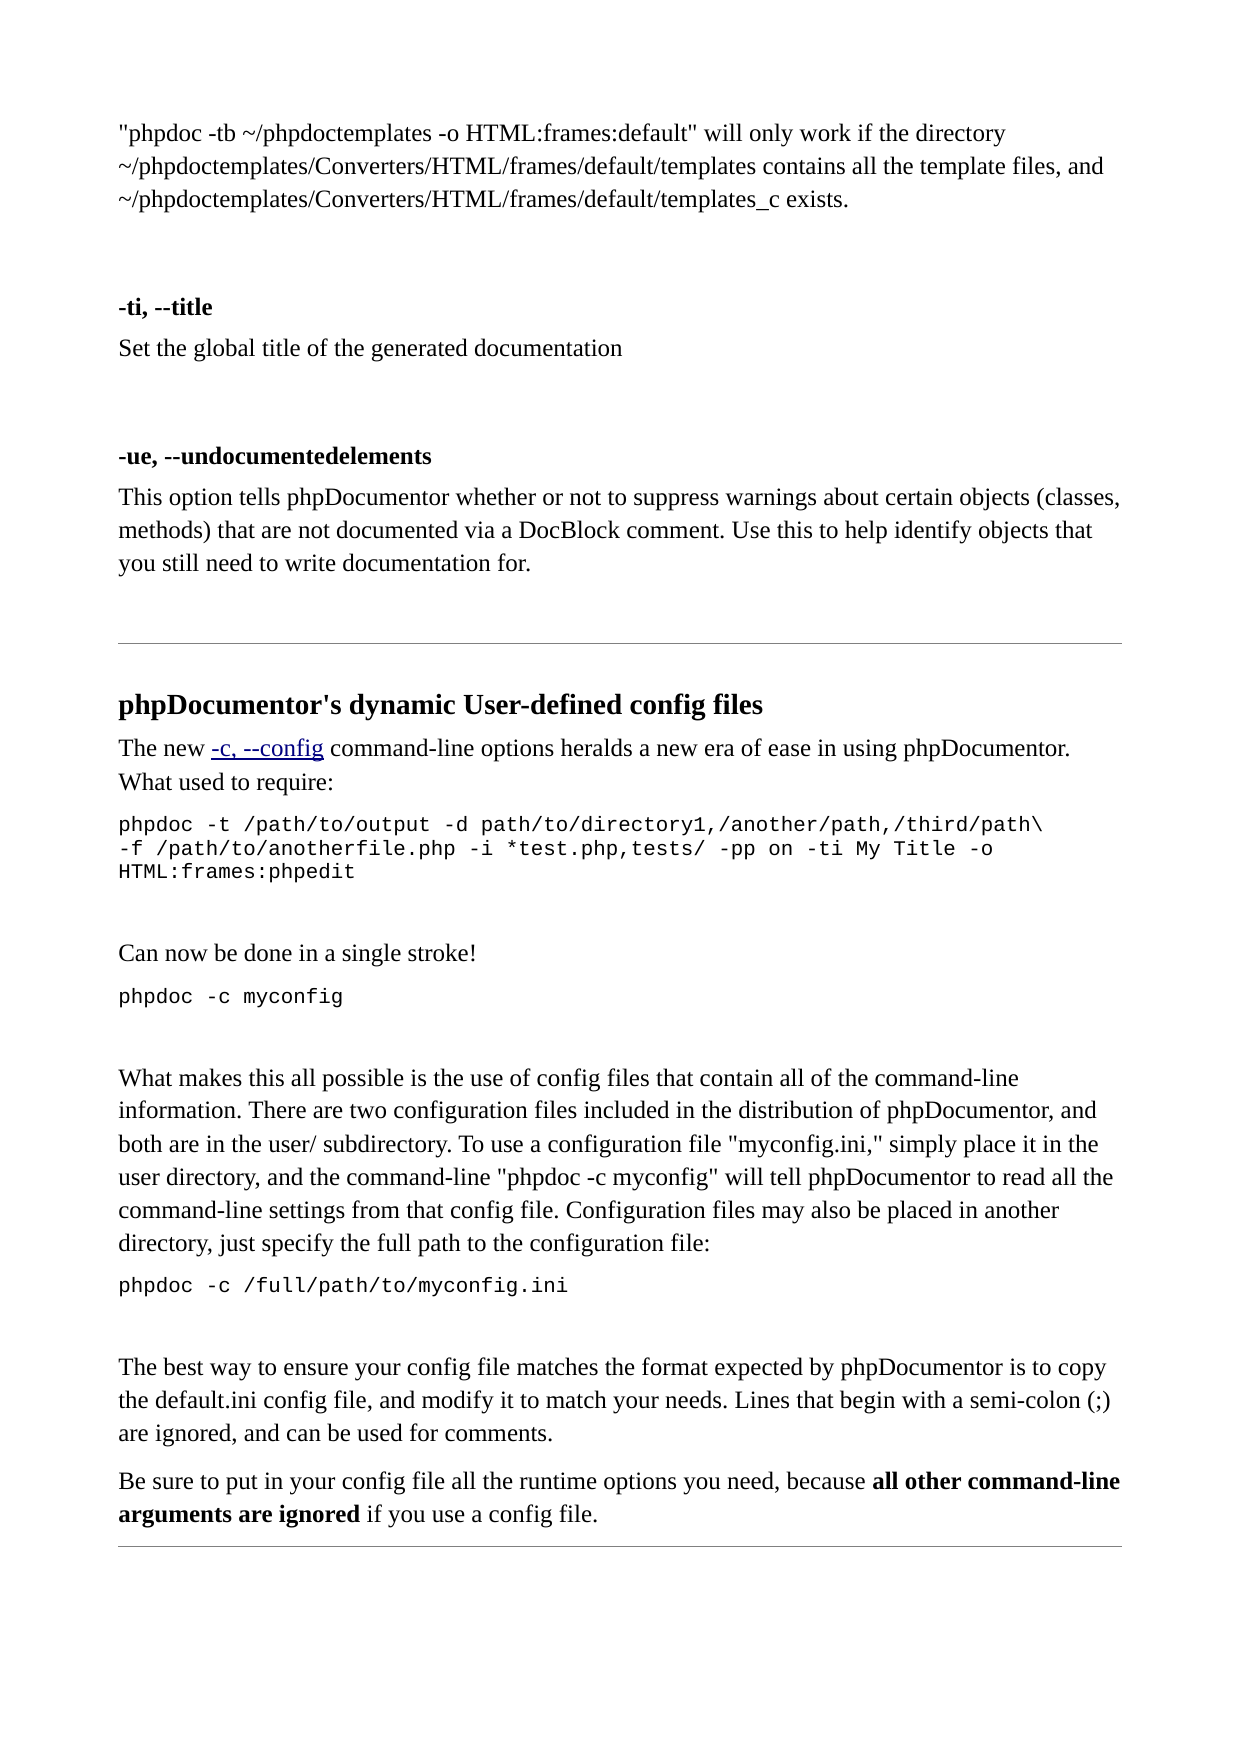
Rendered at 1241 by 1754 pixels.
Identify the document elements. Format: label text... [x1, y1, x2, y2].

text This option tells phpDocumentor whether or not to suppress warnings about certain objects (classes, methods) that are not documented via a DocBlock comment. Use this to help identify objects that you still need to write documentation for. [118, 482, 1122, 577]
text "phpdoc -tb ~/phpdoctemplates -o HTML:frames:default" will only work if the directory ~/phpdoctemplates/Converters/HTML/frames/default/templates contains all the template files, and ~/phpdoctemplates/Converters/HTML/frames/default/templates_c exists. [118, 118, 1122, 213]
text Be sure to put in your config file all the runtime options you need, because all other command-line arguments are ignored if you use a config file. [118, 1466, 1122, 1527]
text phpdoc -t /path/to/output -d path/to/directory1,/another/path,/third/path\ [118, 814, 1122, 838]
text phpdoc -c /full/path/to/myconfig.ini [118, 1275, 1122, 1299]
text phpdoc -c myconfig [118, 986, 1122, 1009]
text What makes this all possible is the use of config files that contain all of the command-line information. There are two configuration files included in the distribution of phpDocumentor, and both are in the user/ subdirectory. To use a configuration file "myconfig.ini," simply place it in the user directory, and the command-line "phpdoc -c myconfig" will tell phpDocumentor to read all the command-line settings from that config file. Configuration files may also be placed in another directory, just specify the full path to the configuration file: [118, 1063, 1122, 1256]
subtitle phpDocumentor's dynamic User-defined config files [118, 687, 1122, 721]
text Can now be done in a single stroke! [118, 938, 1122, 967]
text The best way to ensure your config file matches the format expected by phpDocumentor is to copy the default.ini config file, and modify it to match your needs. Lines that begin with a semi-colon (;) are ignored, and can be used for comments. [118, 1352, 1122, 1447]
subtitle -ue, --undocumentedelements [118, 441, 1122, 469]
subtitle -ti, --title [118, 292, 1122, 321]
text The new -c, --config command-line options heralds a new era of ease in using phpDocumentor. What used to require: [118, 733, 1122, 795]
text Set the global title of the generated documentation [118, 333, 1122, 362]
text -f /path/to/anotherfile.php -i *test.php,tests/ -pp on -ti My Title -o HTML:frames:phpedit [118, 838, 1122, 885]
